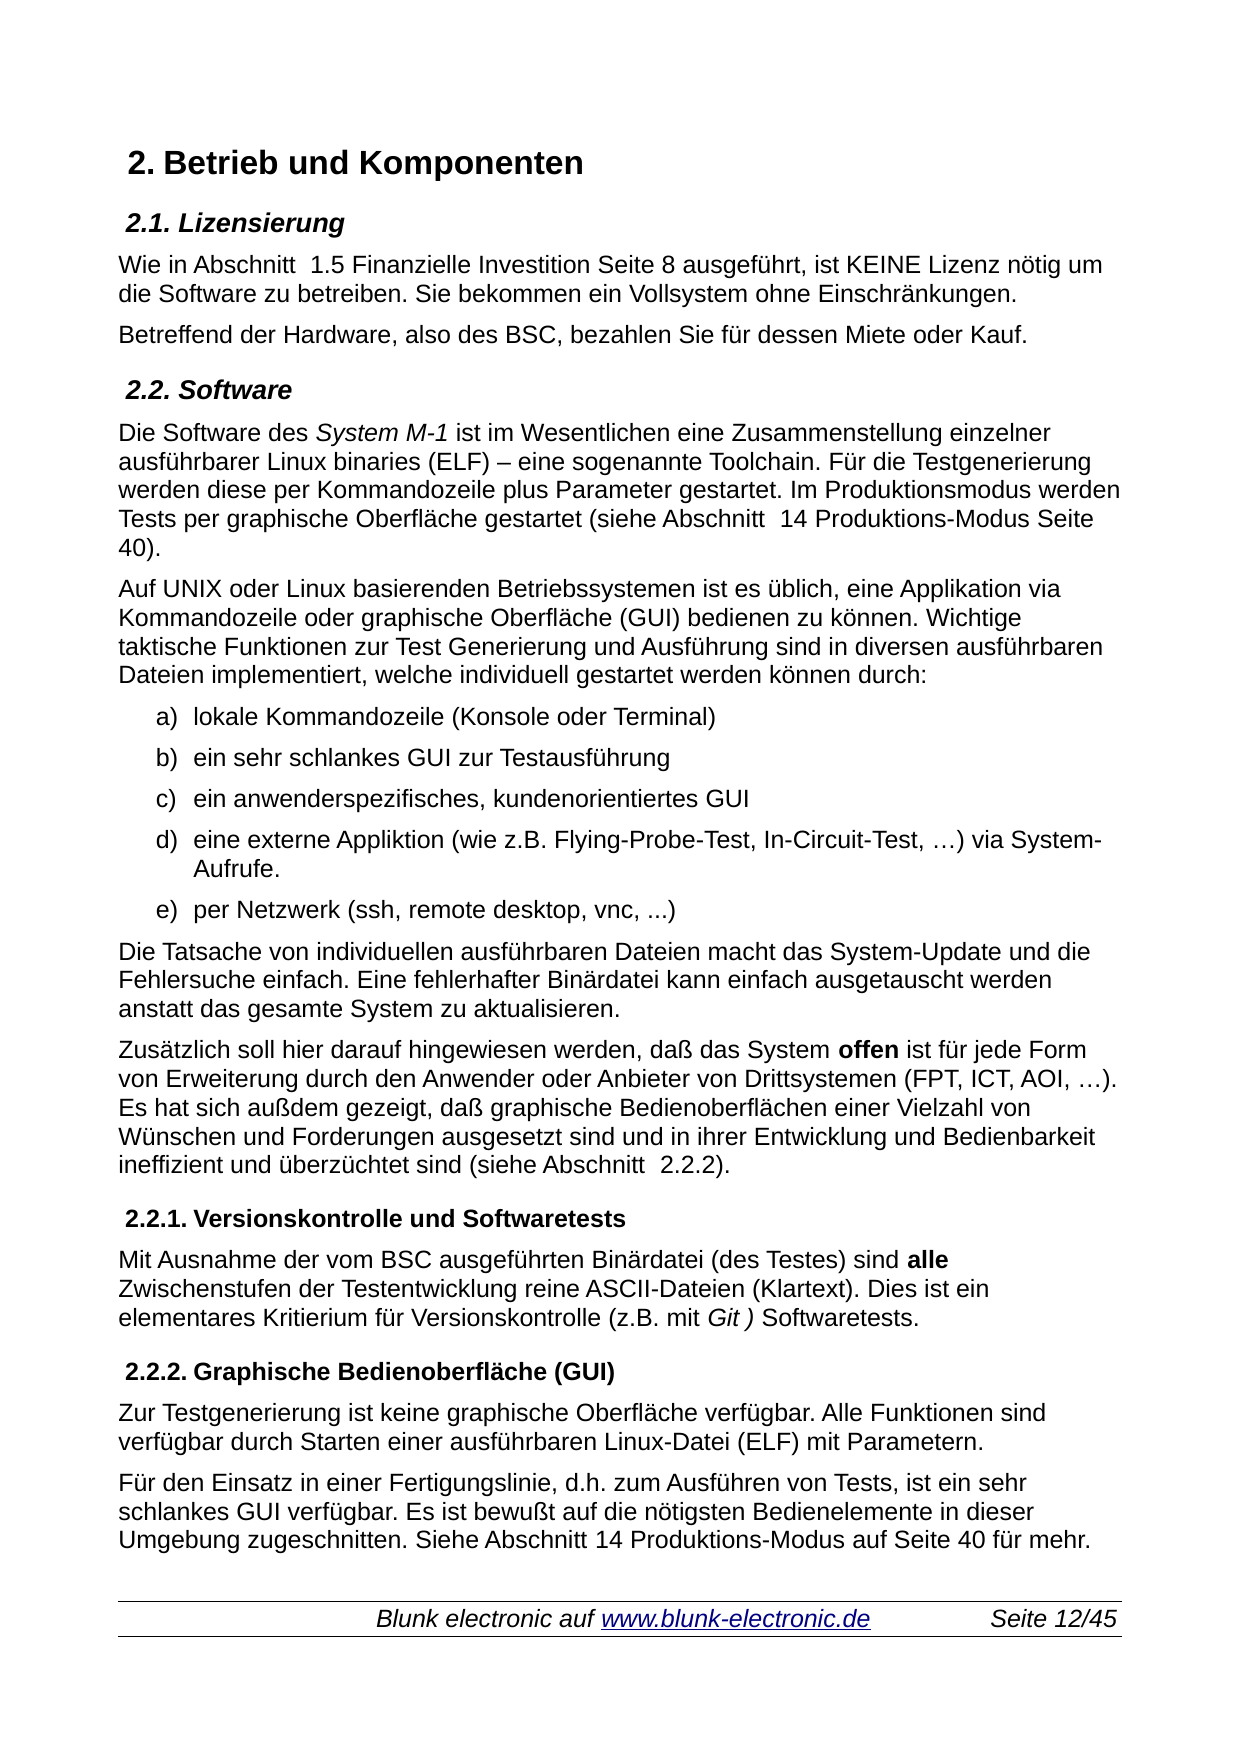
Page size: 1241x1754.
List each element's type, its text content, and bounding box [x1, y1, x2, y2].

text Auf UNIX oder Linux basierenden Betriebssystemen ist es üblich, eine Applikation via Kommandozeile oder graphische Oberfläche (GUI) bedienen zu können. Wichtige taktische Funktionen zur Test Generierung und Ausführung sind in diversen ausführbaren Dateien implementiert, welche individuell gestartet werden können durch: [118, 574, 1122, 689]
list lokale Kommandozeile (Konsole oder Terminal) [156, 702, 1122, 731]
subtitle Graphische Bedienoberfläche (GUI) [118, 1357, 1122, 1386]
list ein anwenderspezifisches, kundenorientiertes GUI [156, 784, 1122, 813]
text Betreffend der Hardware, also des BSC, bezahlen Sie für dessen Miete oder Kauf. [118, 321, 1122, 349]
text Die Tatsache von individuellen ausführbaren Dateien macht das System-Update und die Fehlersuche einfach. Eine fehlerhafter Binärdatei kann einfach ausgetauscht werden anstatt das gesamte System zu aktualisieren. [118, 937, 1122, 1023]
text Mit Ausnahme der vom BSC ausgeführten Binärdatei (des Testes) sind alle Zwischenstufen der Testentwicklung reine ASCII-Dateien (Klartext). Dies ist ein elementares Kritierium für Versionskontrolle (z.B. mit Git ) Softwaretests. [118, 1246, 1122, 1332]
subtitle Software [118, 374, 1122, 406]
text Zusätzlich soll hier darauf hingewiesen werden, daß das System offen ist für jede Form von Erweiterung durch den Anwender oder Anbieter von Drittsystemen (FPT, ICT, AOI, …). Es hat sich außdem gezeigt, daß graphische Bedienoberflächen einer Vielzahl von Wünschen und Forderungen ausgesetzt sind und in ihrer Entwicklung und Bedienbarkeit ineffizient und überzüchtet sind (siehe Abschnitt 2.2.2). [118, 1036, 1122, 1179]
text Für den Einsatz in einer Fertigungslinie, d.h. zum Ausführen von Tests, ist ein sehr schlankes GUI verfügbar. Es ist bewußt auf die nötigsten Bedienelemente in dieser Umgebung zugeschnitten. Siehe Abschnitt 14 Produktions-Modus auf Seite 42 für mehr. [118, 1468, 1122, 1554]
subtitle Versionskontrolle und Softwaretests [118, 1204, 1122, 1233]
list per Netzwerk (ssh, remote desktop, vnc, ...) [156, 896, 1122, 924]
text Die Software des System M-1 ist im Wesentlichen eine Zusammenstellung einzelner ausführbarer Linux binaries (ELF) – eine sogenannte Toolchain. Für die Testgenerierung werden diese per Kommandozeile plus Parameter gestartet. Im Produktionsmodus werden Tests per graphische Oberfläche gestartet (siehe Abschnitt 14 Produktions-Modus Seite 42). [118, 418, 1122, 562]
subtitle Betrieb und Komponenten [118, 143, 1122, 182]
subtitle Lizensierung [118, 207, 1122, 238]
text Zur Testgenerierung ist keine graphische Oberfläche verfügbar. Alle Funktionen sind verfügbar durch Starten einer ausführbaren Linux-Datei (ELF) mit Parametern. [118, 1398, 1122, 1456]
list eine externe Appliktion (wie z.B. Flying-Probe-Test, In-Circuit-Test, …) via System-Aufrufe. [156, 826, 1122, 883]
text Wie in Abschnitt 1.5 Finanzielle Investition Seite 9 ausgeführt, ist KEINE Lizenz nötig um die Software zu betreiben. Sie bekommen ein Vollsystem ohne Einschränkungen. [118, 251, 1122, 308]
list ein sehr schlankes GUI zur Testausführung [156, 743, 1122, 772]
